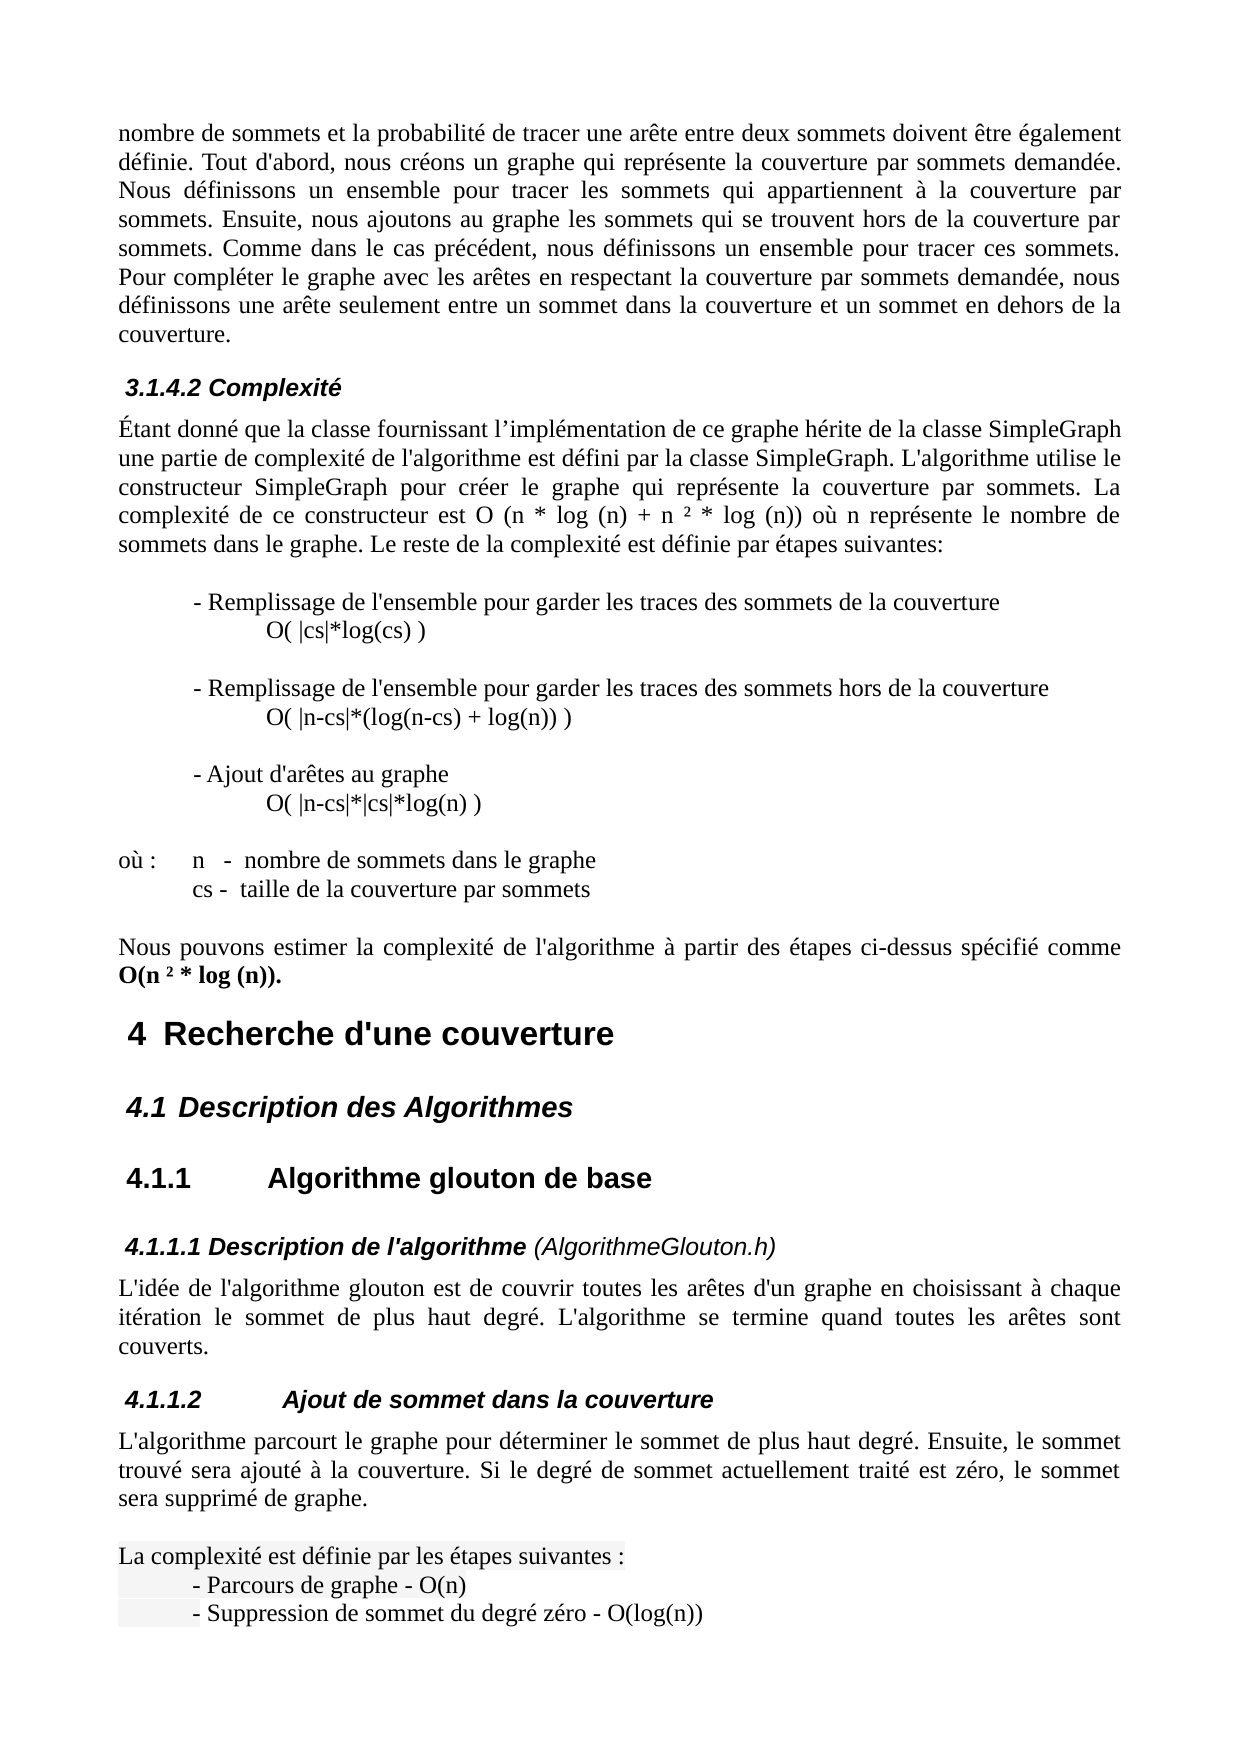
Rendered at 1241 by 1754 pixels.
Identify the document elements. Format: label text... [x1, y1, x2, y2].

text La complexité est définie par les étapes suivantes : [118, 1541, 1122, 1570]
subtitle Description des Algorithmes [118, 1090, 1122, 1124]
text L'idée de l'algorithme glouton est de couvrir toutes les arêtes d'un graphe en choisissant à chaque itération le sommet de plus haut degré. L'algorithme se termine quand toutes les arêtes sont couverts. [118, 1273, 1122, 1360]
subtitle Algorithme glouton de base [118, 1161, 1122, 1195]
subtitle Ajout de sommet dans la couverture [118, 1385, 1122, 1413]
text Nous pouvons estimer la complexité de l'algorithme à partir des étapes ci-dessus spécifié comme O(n ² * log (n)). [118, 932, 1122, 989]
text O( |n-cs|*(log(n-cs) + log(n)) ) [118, 702, 1122, 730]
text - Parcours de graphe - O(n) [118, 1570, 1122, 1598]
subtitle Complexité [118, 373, 1122, 402]
text Étant donné que la classe fournissant l’implémentation de ce graphe hérite de la classe SimpleGraph une partie de complexité de l'algorithme est défini par la classe SimpleGraph. L'algorithme utilise le constructeur SimpleGraph pour créer le graphe qui représente la couverture par sommets. La complexité de ce constructeur est O (n * log (n) + n ² * log (n)) où n représente le nombre de sommets dans le graphe. Le reste de la complexité est définie par étapes suivantes: [118, 414, 1122, 558]
text L'algorithme parcourt le graphe pour déterminer le sommet de plus haut degré. Ensuite, le sommet trouvé sera ajouté à la couverture. Si le degré de sommet actuellement traité est zéro, le sommet sera supprimé de graphe. [118, 1426, 1122, 1512]
subtitle Description de l'algorithme (AlgorithmeGlouton.h) [118, 1232, 1122, 1261]
text O( |cs|*log(cs) ) [118, 615, 1122, 644]
text cs - taille de la couverture par sommets [118, 874, 1122, 903]
text - Remplissage de l'ensemble pour garder les traces des sommets de la couverture [118, 587, 1122, 615]
text O( |n-cs|*|cs|*log(n) ) [118, 788, 1122, 817]
text - Suppression de sommet du degré zéro - O(log(n)) [118, 1598, 1122, 1627]
subtitle Recherche d'une couverture [118, 1014, 1122, 1053]
text - Ajout d'arêtes au graphe [118, 759, 1122, 788]
text - Remplissage de l'ensemble pour garder les traces des sommets hors de la couverture [118, 673, 1122, 702]
text où : n - nombre de sommets dans le graphe [118, 845, 1122, 874]
text nombre de sommets et la probabilité de tracer une arête entre deux sommets doivent être également définie. Tout d'abord, nous créons un graphe qui représente la couverture par sommets demandée. Nous définissons un ensemble pour tracer les sommets qui appartiennent à la couverture par sommets. Ensuite, nous ajoutons au graphe les sommets qui se trouvent hors de la couverture par sommets. Comme dans le cas précédent, nous définissons un ensemble pour tracer ces sommets. Pour compléter le graphe avec les arêtes en respectant la couverture par sommets demandée, nous définissons une arête seulement entre un sommet dans la couverture et un sommet en dehors de la couverture. [118, 118, 1122, 348]
